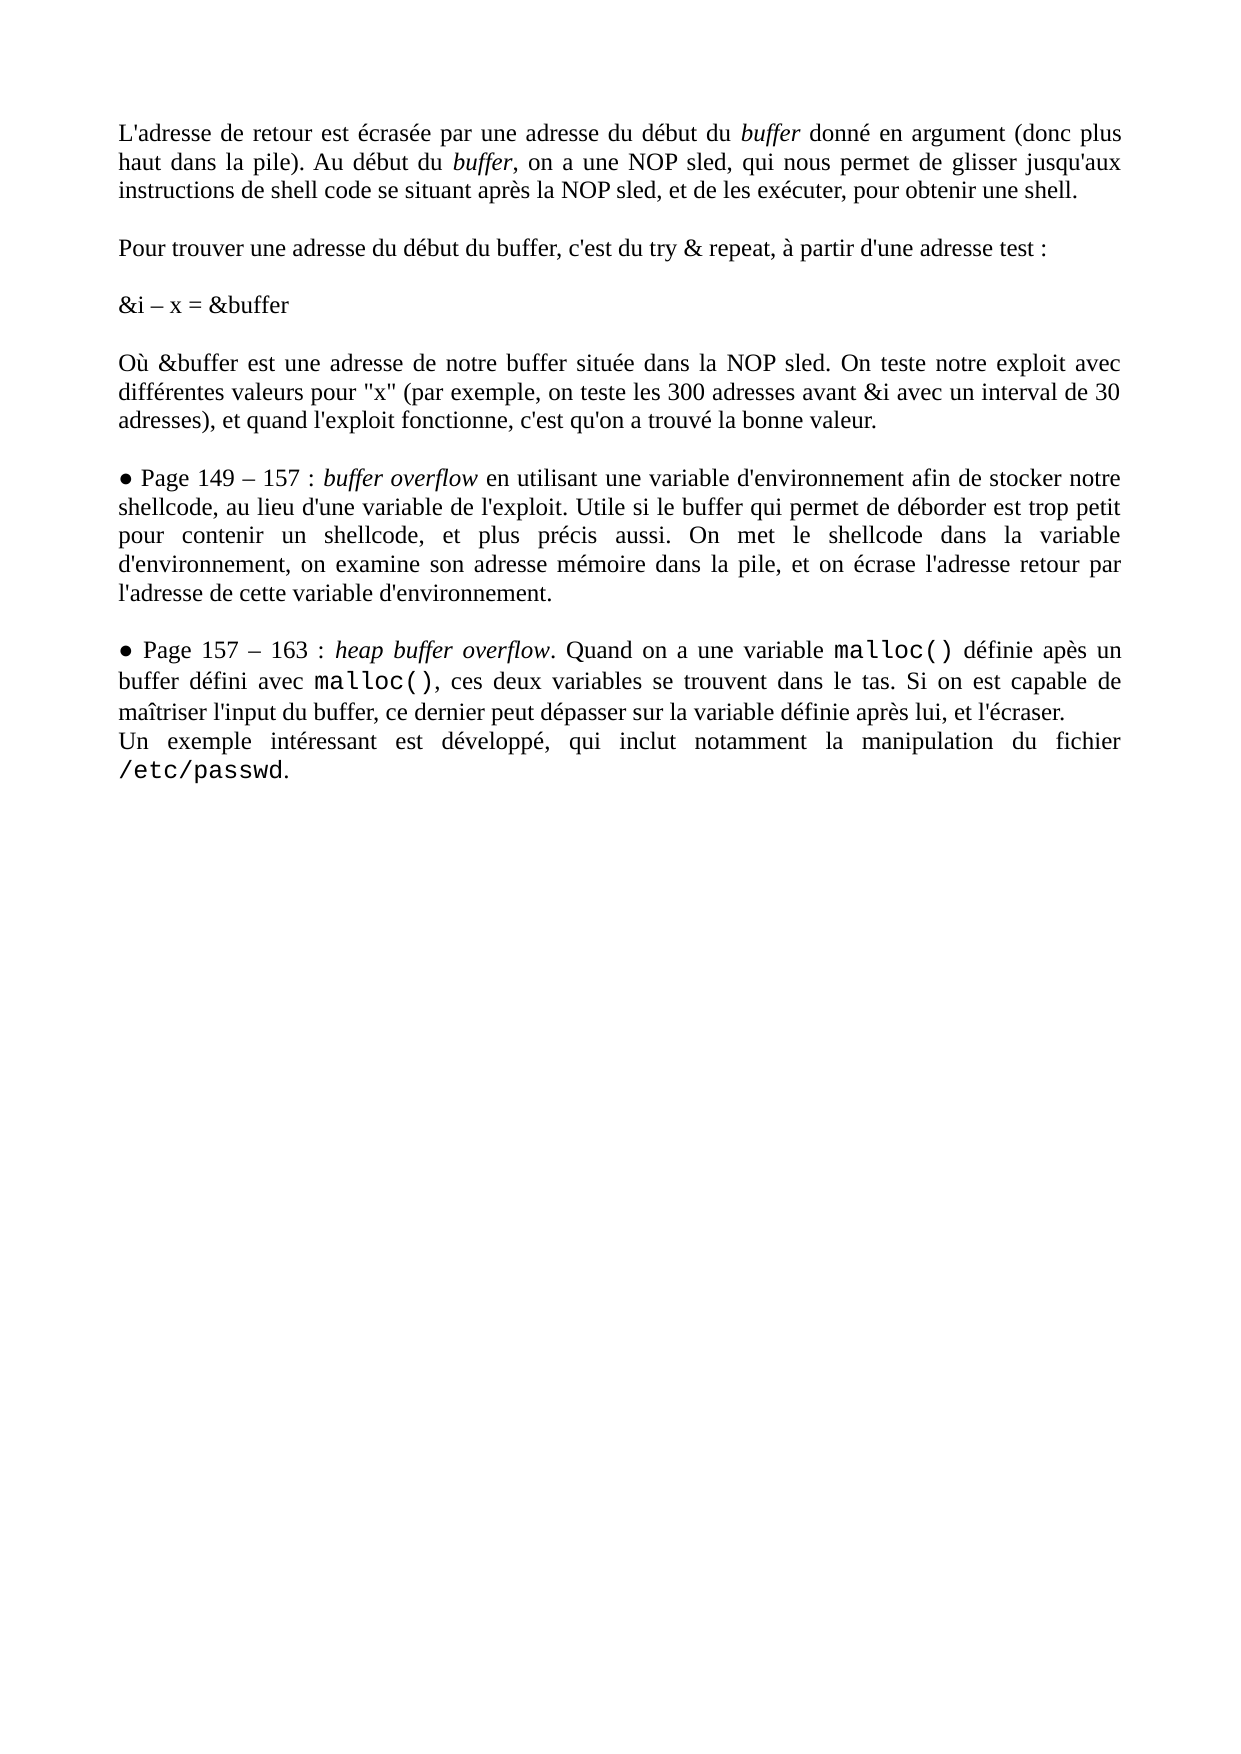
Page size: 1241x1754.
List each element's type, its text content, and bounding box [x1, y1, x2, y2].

text Pour trouver une adresse du début du buffer, c'est du try & repeat, à partir d'une adresse test : [118, 233, 1122, 262]
text ● Page 157 – 163 : heap buffer overflow. Quand on a une variable malloc() définie apès un buffer défini avec malloc(), ces deux variables se trouvent dans le tas. Si on est capable de maîtriser l'input du buffer, ce dernier peut dépasser sur la variable définie après lui, et l'écraser. [118, 636, 1122, 726]
text Un exemple intéressant est développé, qui inclut notamment la manipulation du fichier /etc/passwd. [118, 726, 1122, 786]
text &i – x = &buffer [118, 291, 1122, 319]
text L'adresse de retour est écrasée par une adresse du début du buffer donné en argument (donc plus haut dans la pile). Au début du buffer, on a une NOP sled, qui nous permet de glisser jusqu'aux instructions de shell code se situant après la NOP sled, et de les exécuter, pour obtenir une shell. [118, 118, 1122, 204]
text ● Page 149 – 157 : buffer overflow en utilisant une variable d'environnement afin de stocker notre shellcode, au lieu d'une variable de l'exploit. Utile si le buffer qui permet de déborder est trop petit pour contenir un shellcode, et plus précis aussi. On met le shellcode dans la variable d'environnement, on examine son adresse mémoire dans la pile, et on écrase l'adresse retour par l'adresse de cette variable d'environnement. [118, 463, 1122, 607]
text Où &buffer est une adresse de notre buffer située dans la NOP sled. On teste notre exploit avec différentes valeurs pour "x" (par exemple, on teste les 300 adresses avant &i avec un interval de 30 adresses), et quand l'exploit fonctionne, c'est qu'on a trouvé la bonne valeur. [118, 348, 1122, 434]
